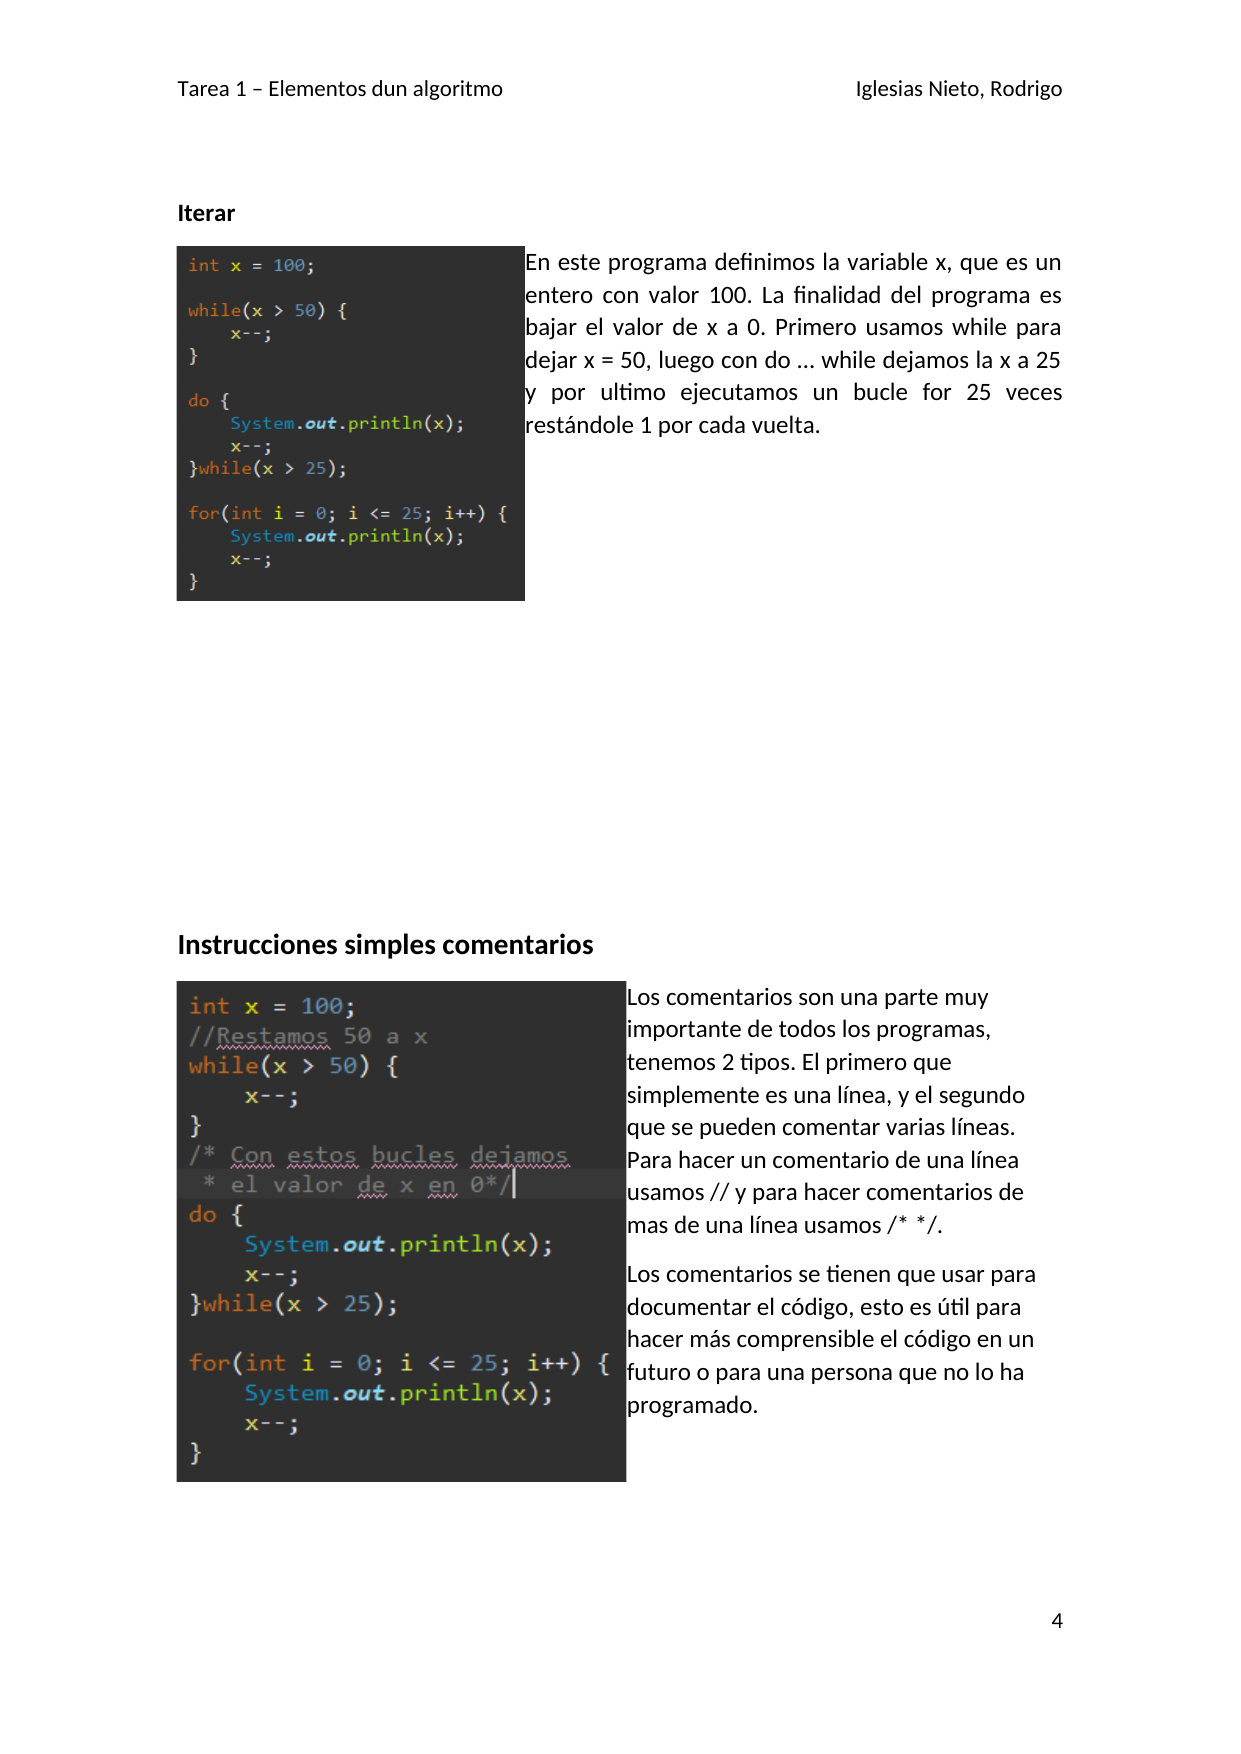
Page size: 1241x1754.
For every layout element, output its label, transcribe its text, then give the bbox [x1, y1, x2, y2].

text En este programa definimos la variable x, que es un entero con valor 100. La finalidad del programa es bajar el valor de x a 0. Primero usamos while para dejar x = 50, luego con do … while dejamos la x a 25 y por ultimo ejecutamos un bucle for 25 veces restándole 1 por cada vuelta. [525, 246, 1063, 440]
text Iterar [177, 197, 1063, 227]
text Los comentarios se tienen que usar para documentar el código, esto es útil para hacer más comprensible el código en un futuro o para una persona que no lo ha programado. [627, 1258, 1063, 1419]
text Los comentarios son una parte muy importante de todos los programas, tenemos 2 tipos. El primero que simplemente es una línea, y el segundo que se pueden comentar varias líneas. Para hacer un comentario de una línea usamos // y para hacer comentarios de mas de una línea usamos /* */. [627, 981, 1063, 1240]
text Instrucciones simples comentarios [177, 926, 1063, 962]
